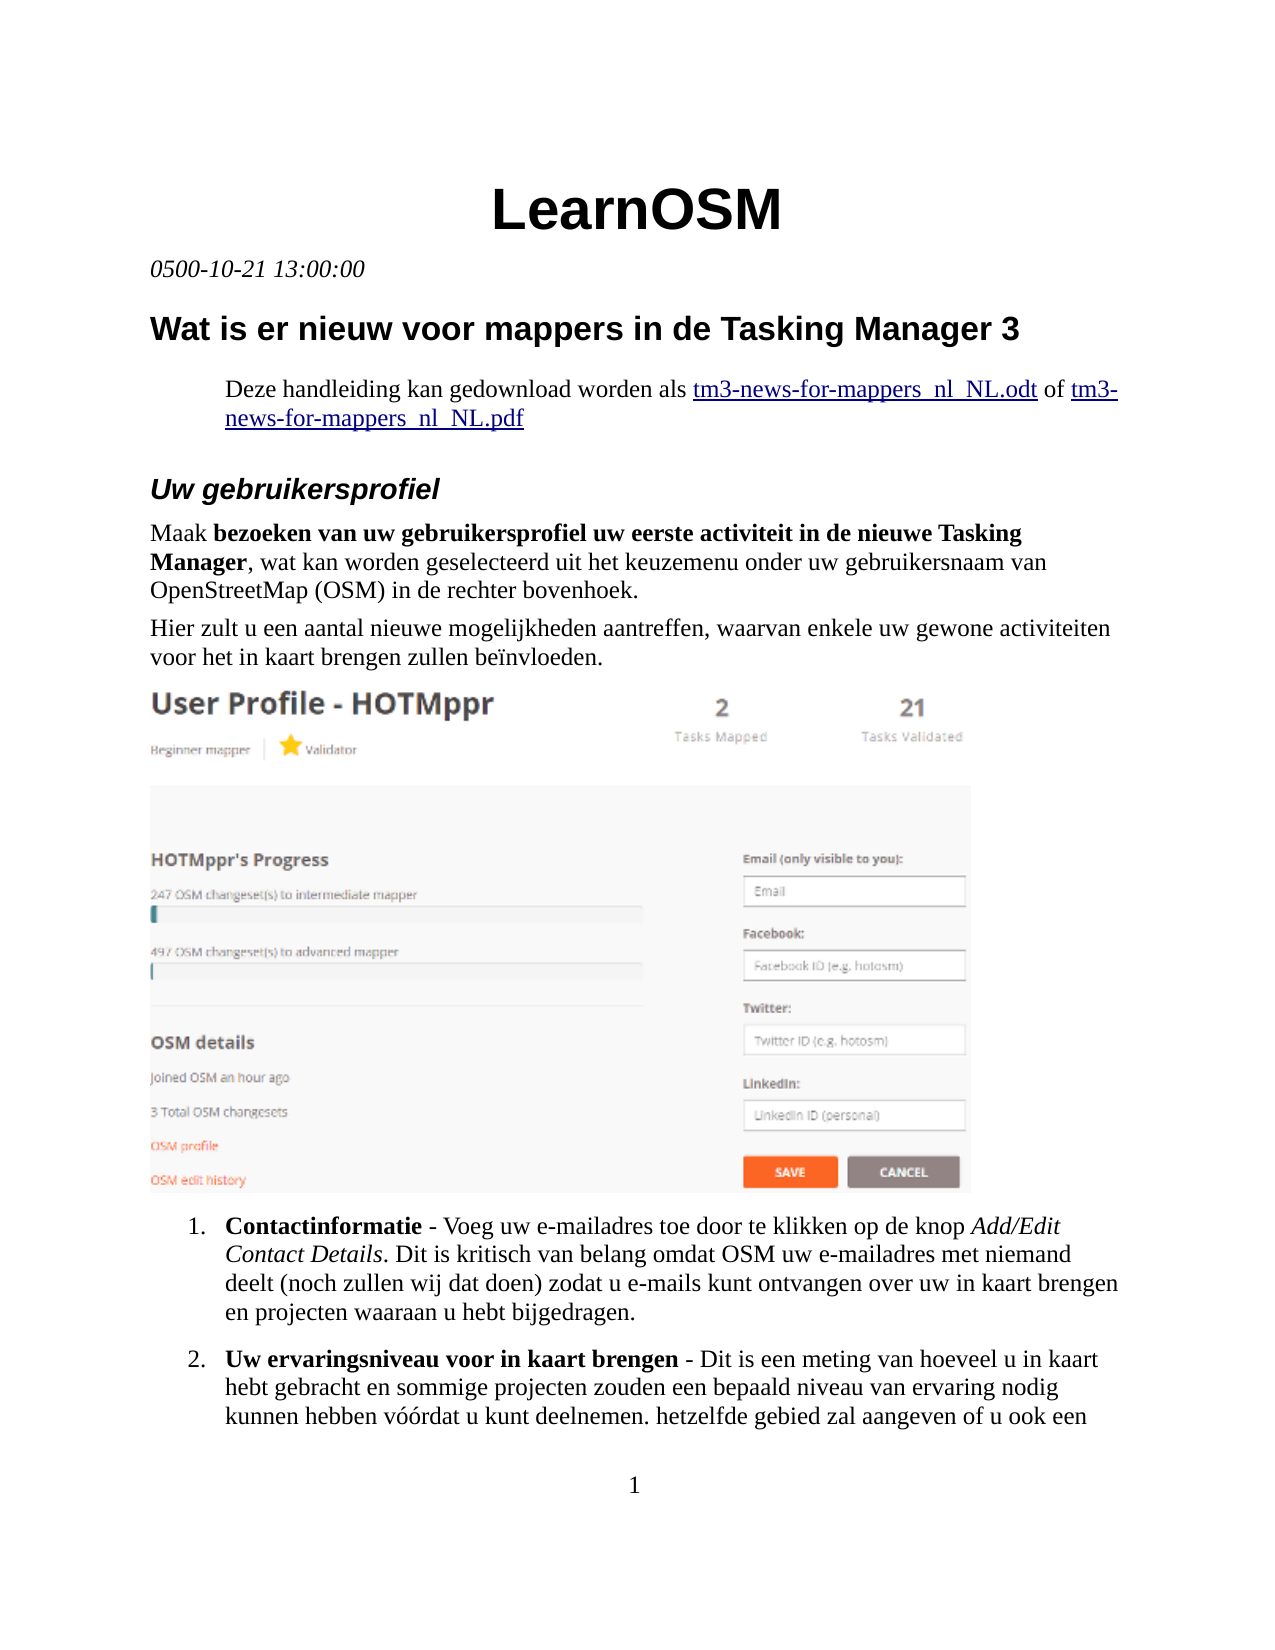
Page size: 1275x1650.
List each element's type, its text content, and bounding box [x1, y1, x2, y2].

subtitle Uw gebruikersprofiel [150, 472, 1125, 506]
list Contactinformatie - Voeg uw e-mailadres toe door te klikken op de knop Add/Edit Contact Details. Dit is kritisch van belang omdat OSM uw e-mailadres met niemand deelt (noch zullen wij dat doen) zodat u e-mails kunt ontvangen over uw in kaart brengen en projecten waaraan u hebt bijgedragen. [187, 1211, 1125, 1326]
title LearnOSM [150, 175, 1125, 242]
text Hier zult u een aantal nieuwe mogelijkheden aantreffen, waarvan enkele uw gewone activiteiten voor het in kaart brengen zullen beïnvloeden. [150, 613, 1125, 671]
subtitle Wat is er nieuw voor mappers in de Tasking Manager 3 [150, 308, 1125, 347]
text Maak bezoeken van uw gebruikersprofiel uw eerste activiteit in de nieuwe Tasking Manager, wat kan worden geselecteerd uit het keuzemenu onder uw gebruikersnaam van OpenStreetMap (OSM) in de rechter bovenhoek. [150, 518, 1125, 604]
text 0500-10-21 13:00:00 [150, 254, 1125, 283]
picture [150, 688, 971, 1193]
list Uw ervaringsniveau voor in kaart brengen - Dit is een meting van hoeveel u in kaart hebt gebracht en sommige projecten zouden een bepaald niveau van ervaring nodig kunnen hebben vóórdat u kunt deelnemen. hetzelfde gebied zal aangeven of u ook een [187, 1344, 1125, 1430]
text Deze handleiding kan gedownload worden als tm3-news-for-mappers_nl_NL.odt of tm3-news-for-mappers_nl_NL.pdf [225, 374, 1125, 432]
